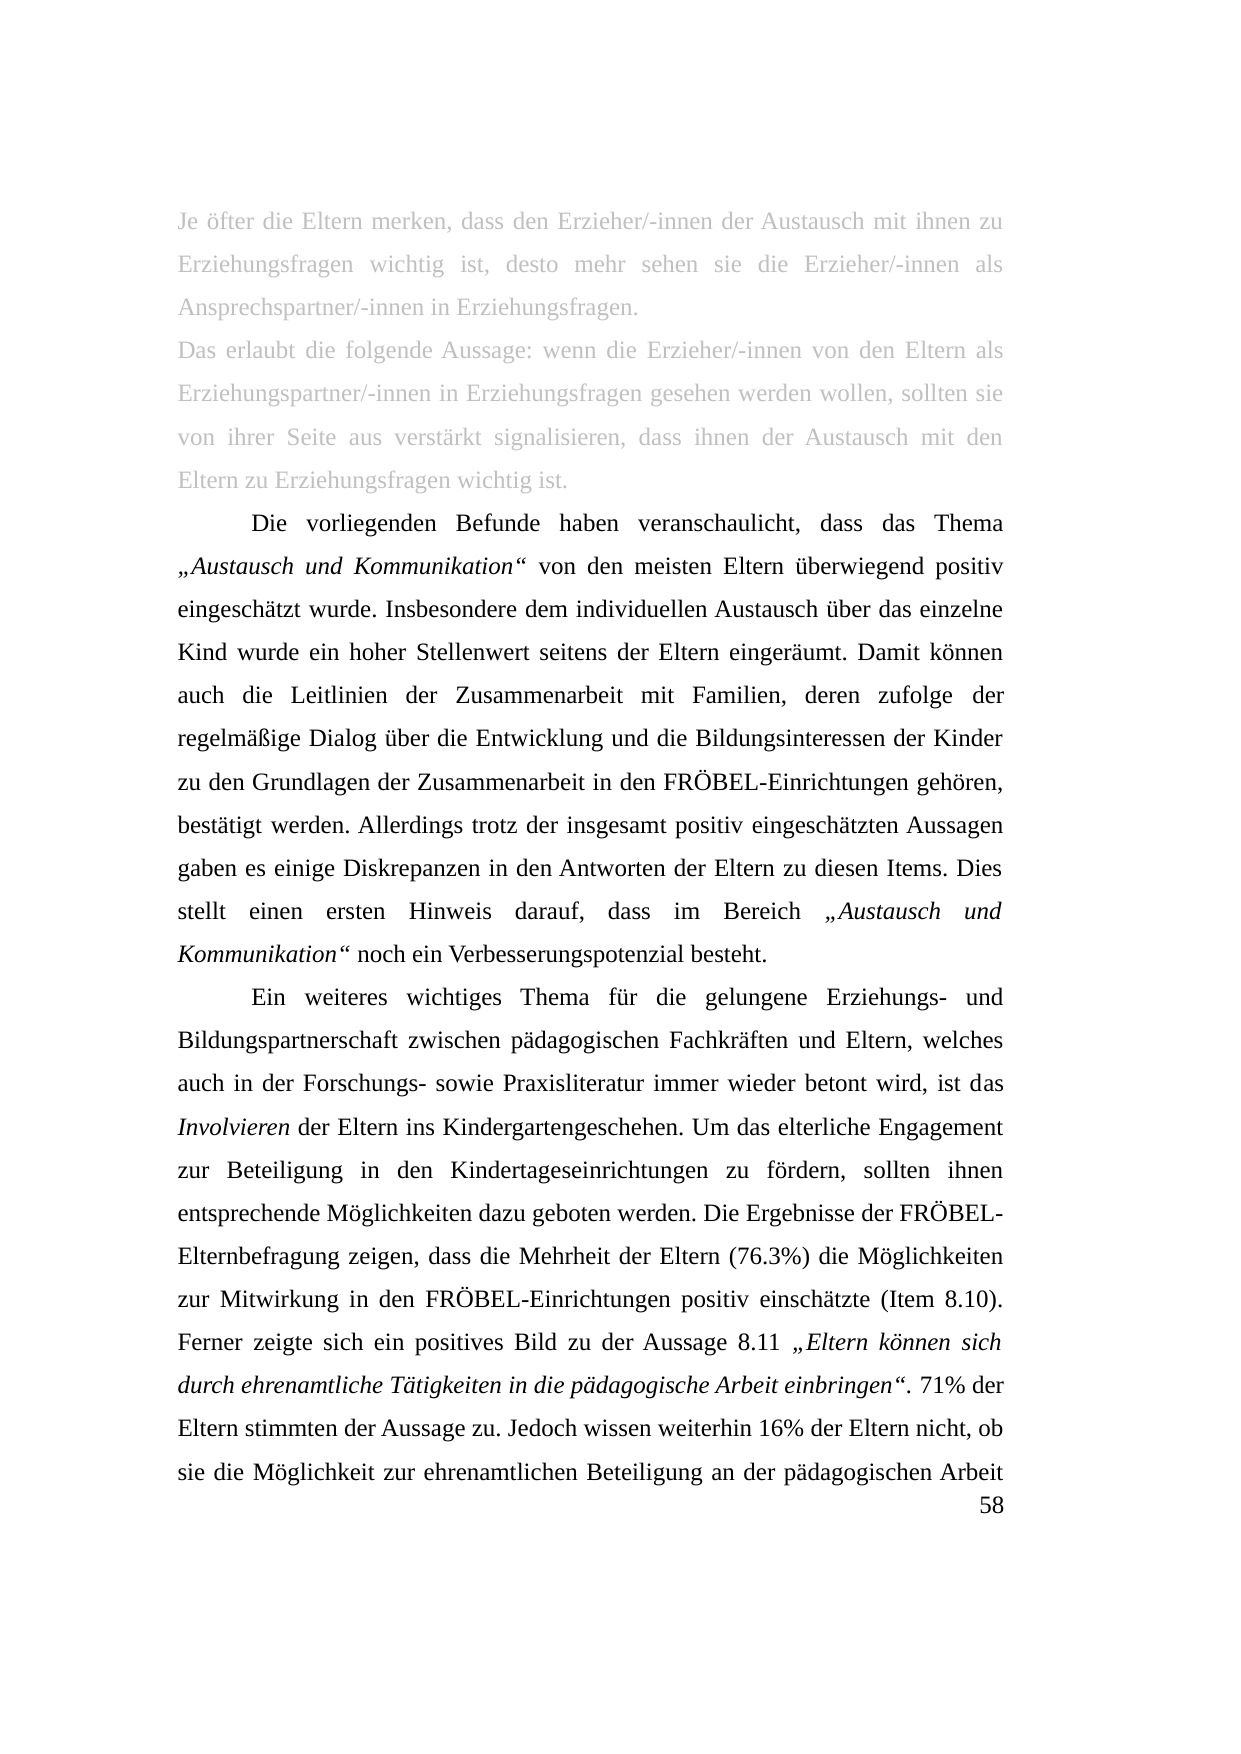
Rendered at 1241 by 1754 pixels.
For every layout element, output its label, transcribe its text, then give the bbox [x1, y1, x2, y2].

text Je öfter die Eltern merken, dass den Erzieher/-innen der Austausch mit ihnen zu Erziehungsfragen wichtig ist, desto mehr sehen sie die Erzieher/-innen als Ansprechspartner/-innen in Erziehungsfragen. [177, 206, 1004, 321]
text Ein weiteres wichtiges Thema für die gelungene Erziehungs- und Bildungspartnerschaft zwischen pädagogischen Fachkräften und Eltern, welches auch in der Forschungs- sowie Praxisliteratur immer wieder betont wird, ist das Involvieren der Eltern ins Kindergartengeschehen. Um das elterliche Engagement zur Beteiligung in den Kindertageseinrichtungen zu fördern, sollten ihnen entsprechende Möglichkeiten dazu geboten werden. Die Ergebnisse der FRÖBEL-Elternbefragung zeigen, dass die Mehrheit der Eltern (76.3%) die Möglichkeiten zur Mitwirkung in den FRÖBEL-Einrichtungen positiv einschätzte (Item 8.10). Ferner zeigte sich ein positives Bild zu der Aussage 8.11 „Eltern können sich durch ehrenamtliche Tätigkeiten in die pädagogische Arbeit einbringen“. 71% der Eltern stimmten der Aussage zu. Jedoch wissen weiterhin 16% der Eltern nicht, ob sie die Möglichkeit zur ehrenamtlichen Beteiligung an der pädagogischen Arbeit [177, 982, 1004, 1485]
text Die vorliegenden Befunde haben veranschaulicht, dass das Thema „Austausch und Kommunikation“ von den meisten Eltern überwiegend positiv eingeschätzt wurde. Insbesondere dem individuellen Austausch über das einzelne Kind wurde ein hoher Stellenwert seitens der Eltern eingeräumt. Damit können auch die Leitlinien der Zusammenarbeit mit Familien, deren zufolge der regelmäßige Dialog über die Entwicklung und die Bildungsinteressen der Kinder zu den Grundlagen der Zusammenarbeit in den FRÖBEL-Einrichtungen gehören, bestätigt werden. Allerdings trotz der insgesamt positiv eingeschätzten Aussagen gaben es einige Diskrepanzen in den Antworten der Eltern zu diesen Items. Dies stellt einen ersten Hinweis darauf, dass im Bereich „Austausch und Kommunikation“ noch ein Verbesserungspotenzial besteht. [177, 508, 1004, 968]
text Das erlaubt die folgende Aussage: wenn die Erzieher/-innen von den Eltern als Erziehungspartner/-innen in Erziehungsfragen gesehen werden wollen, sollten sie von ihrer Seite aus verstärkt signalisieren, dass ihnen der Austausch mit den Eltern zu Erziehungsfragen wichtig ist. [177, 335, 1004, 493]
